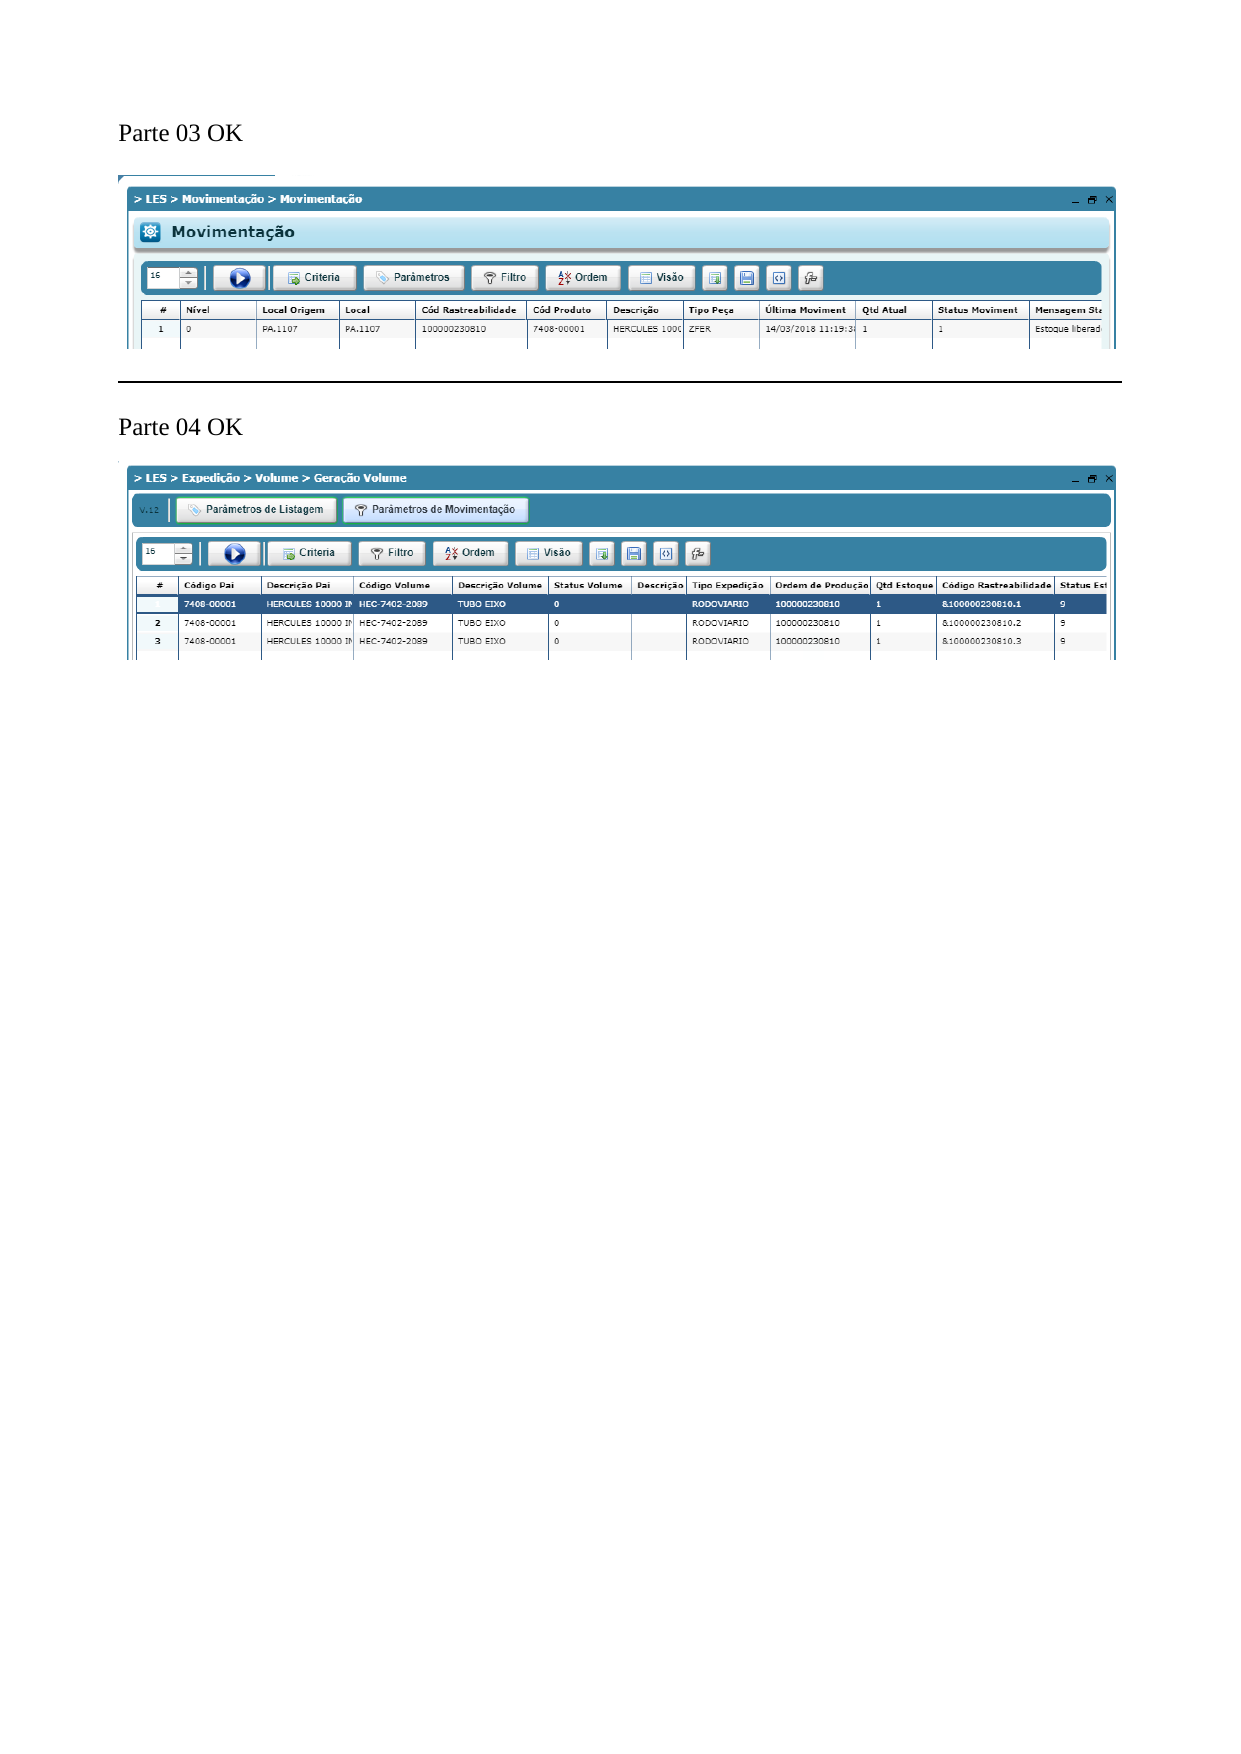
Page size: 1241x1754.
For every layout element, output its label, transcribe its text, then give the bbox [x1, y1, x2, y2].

picture [118, 175, 1123, 349]
text Parte 04 OK [118, 412, 1122, 441]
text Parte 03 OK [118, 118, 1122, 147]
picture [118, 461, 1123, 660]
